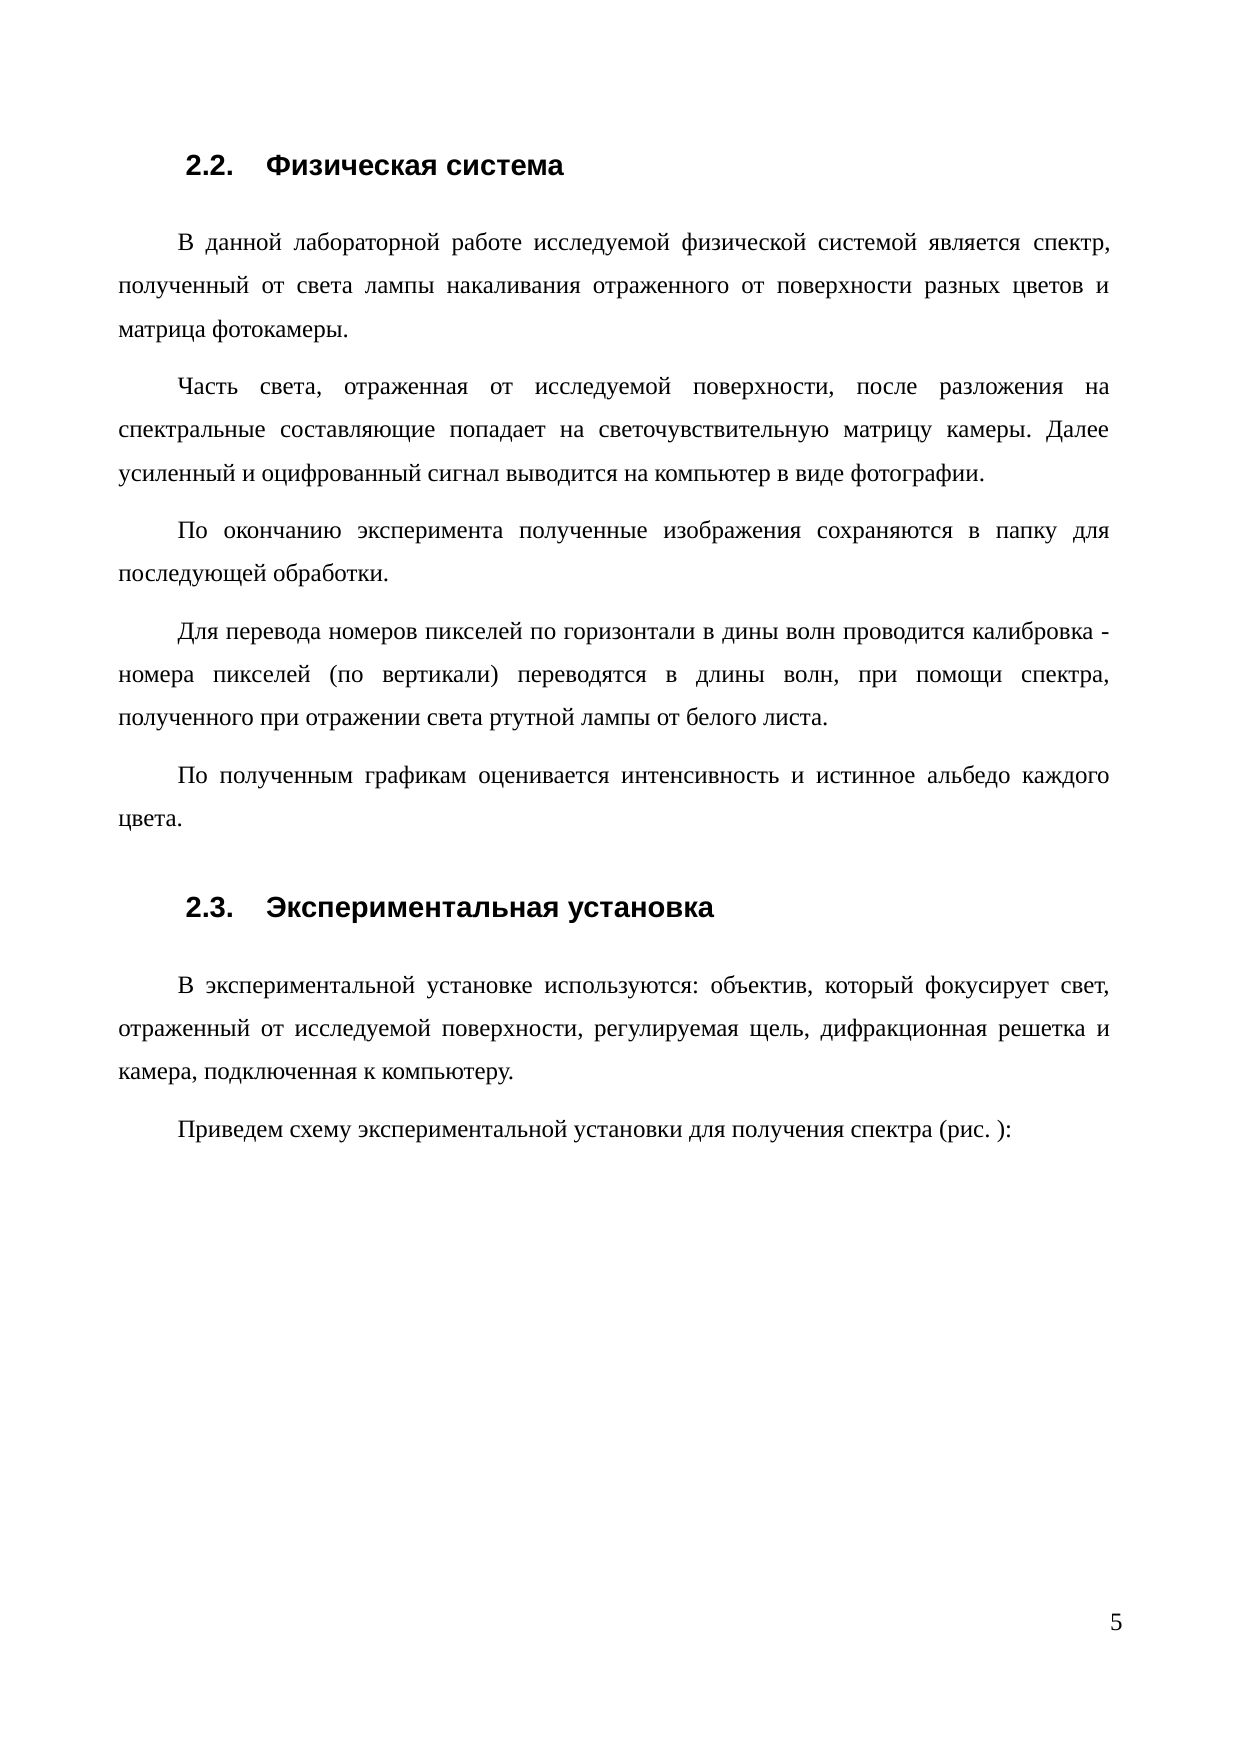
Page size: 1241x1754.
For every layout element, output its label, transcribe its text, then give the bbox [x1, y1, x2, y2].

text Приведем схему экспериментальной установки для получения спектра (рис. ): [118, 1114, 1110, 1143]
text В данной лабораторной работе исследуемой физической системой является спектр, полученный от света лампы накаливания отраженного от поверхности разных цветов и матрица фотокамеры. [118, 227, 1110, 342]
text По полученным графикам оценивается интенсивность и истинное альбедо каждого цвета. [118, 760, 1110, 832]
subtitle Физическая система [118, 148, 1122, 181]
text По окончанию эксперимента полученные изображения сохраняются в папку для последующей обработки. [118, 515, 1110, 587]
subtitle Экспериментальная установка [118, 890, 1122, 924]
text Часть света, отраженная от исследуемой поверхности, после разложения на спектральные составляющие попадает на светочувствительную матрицу камеры. Далее усиленный и оцифрованный сигнал выводится на компьютер в виде фотографии. [118, 371, 1110, 486]
text Для перевода номеров пикселей по горизонтали в дины волн проводится калибровка - номера пикселей (по вертикали) переводятся в длины волн, при помощи спектра, полученного при отражении света ртутной лампы от белого листа. [118, 616, 1110, 731]
text В экспериментальной установке используются: объектив, который фокусирует свет, отраженный от исследуемой поверхности, регулируемая щель, дифракционная решетка и камера, подключенная к компьютеру. [118, 970, 1110, 1085]
